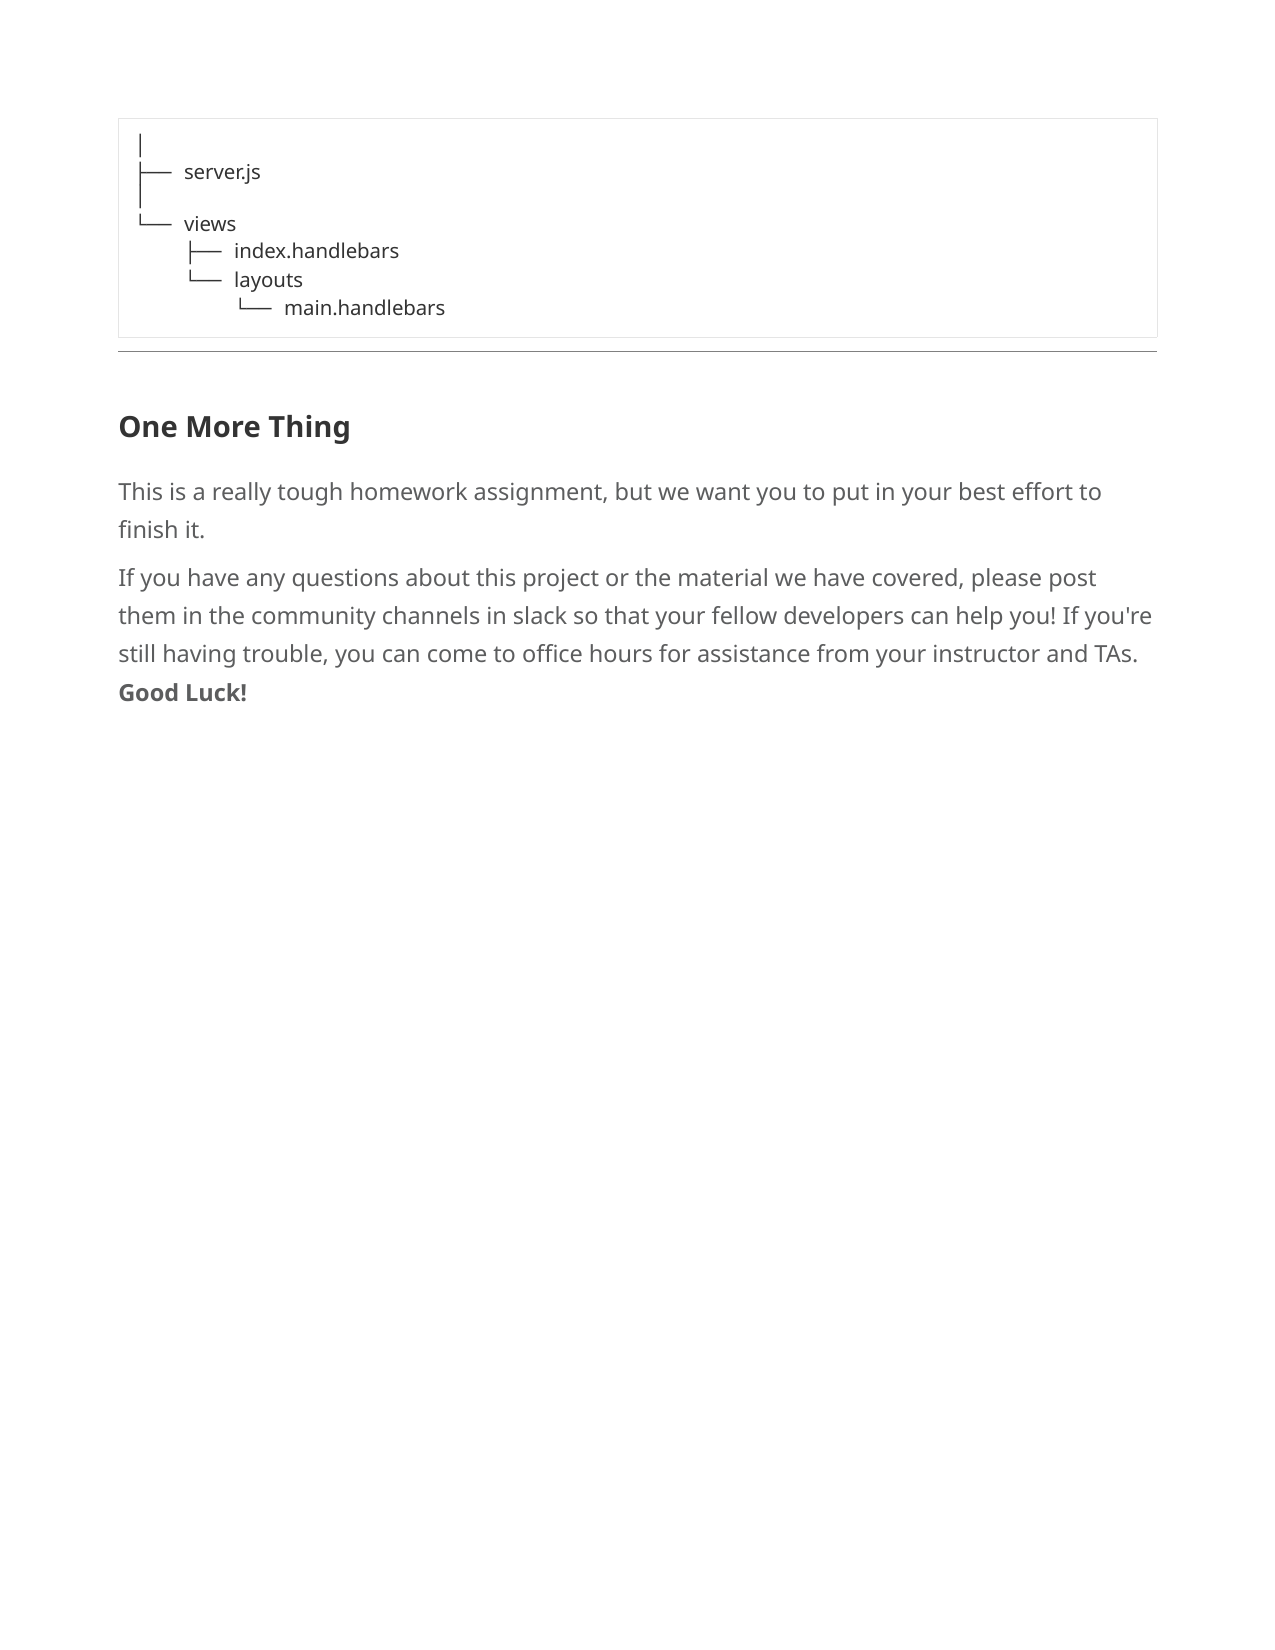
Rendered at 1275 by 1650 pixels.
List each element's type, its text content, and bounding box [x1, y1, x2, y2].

text │ [119, 170, 140, 193]
text └── layouts [119, 249, 1157, 277]
text │ [119, 119, 1157, 142]
text │ [141, 170, 1157, 193]
text └── views [119, 193, 1157, 221]
text This is a really tough homework assignment, but we want you to put in your best effort to finish it. [118, 475, 1157, 545]
text ├── server.js [119, 142, 1157, 170]
text └── main.handlebars [119, 277, 1157, 337]
subtitle One More Thing [118, 406, 1157, 446]
text Good Luck! [118, 676, 1157, 708]
text If you have any questions about this project or the material we have covered, please post them in the community channels in slack so that your fellow developers can help you! If you're still having trouble, you can come to office hours for assistance from your instructor and TAs. [118, 561, 1157, 669]
text ├── index.handlebars [119, 221, 1157, 249]
